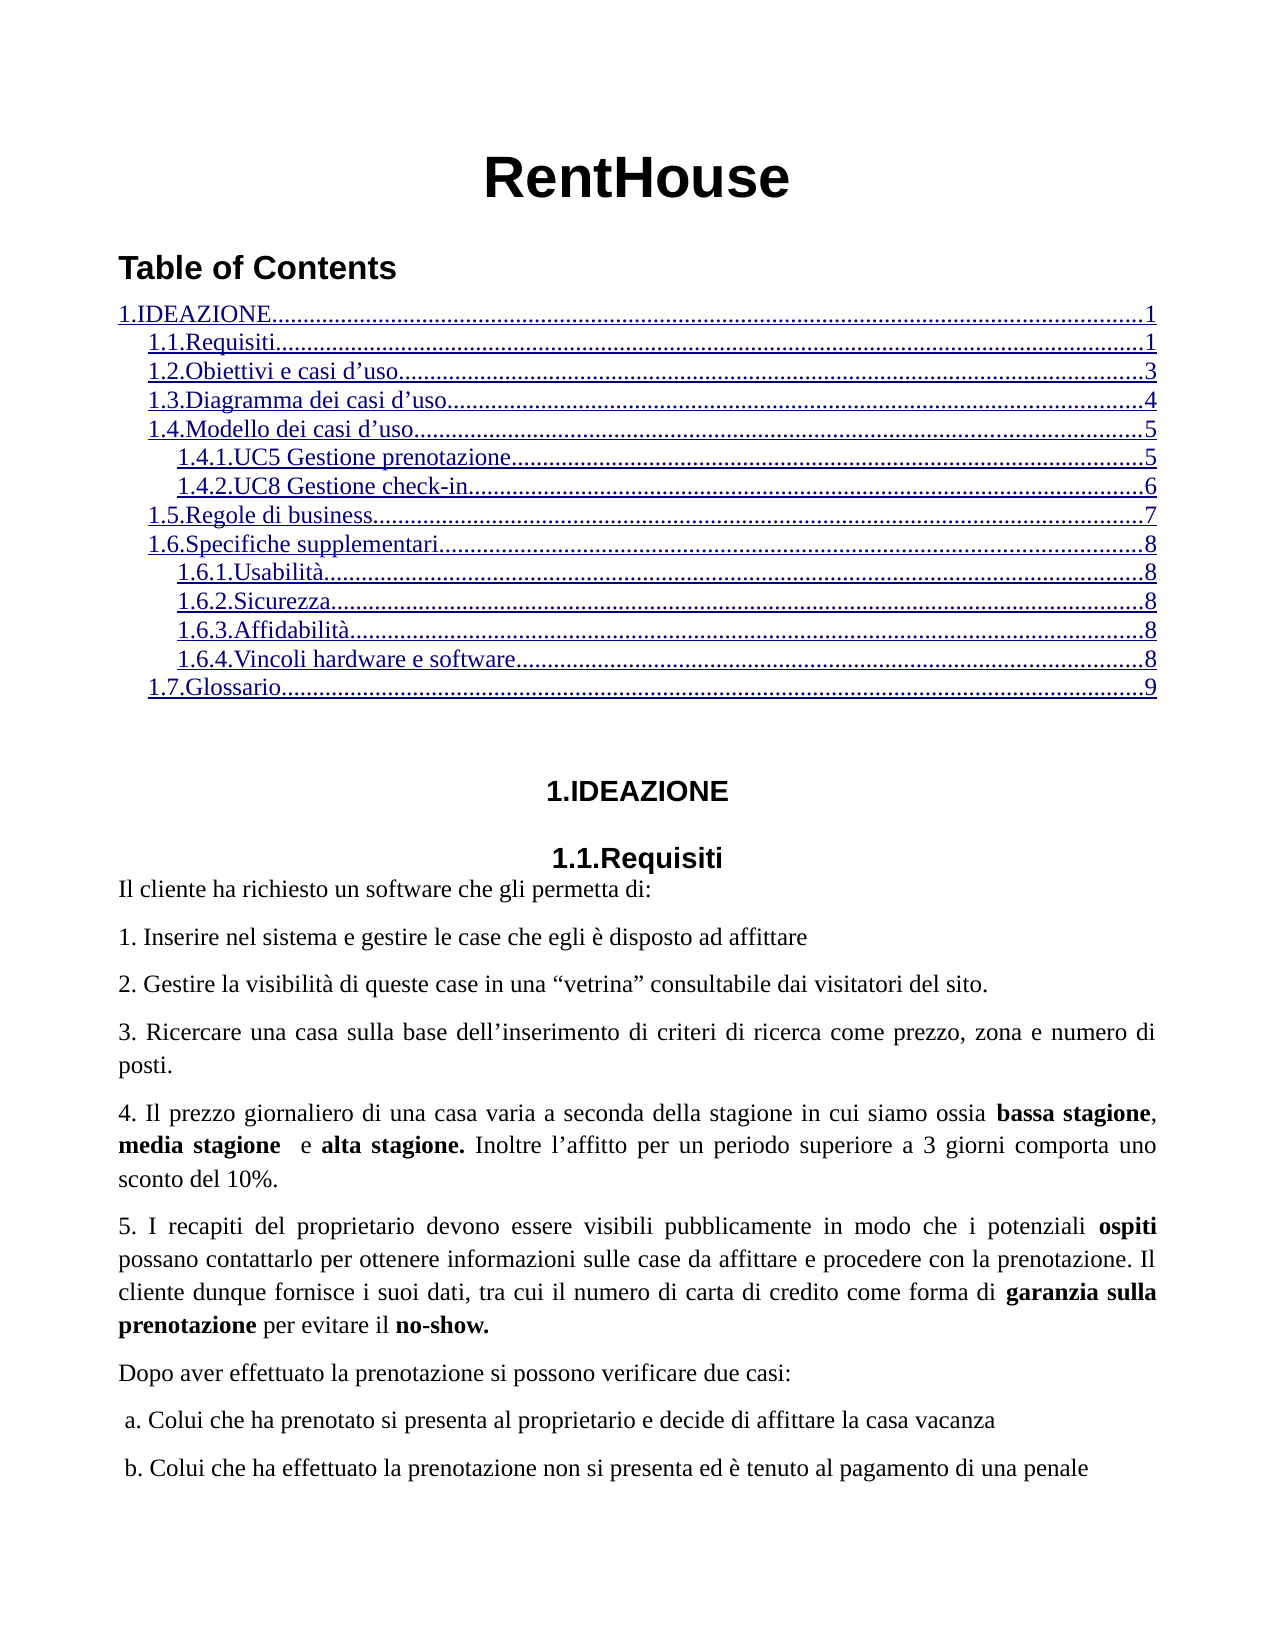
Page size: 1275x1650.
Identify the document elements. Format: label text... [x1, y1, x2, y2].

text 1.4.1.UC5 Gestione prenotazione 5 [177, 442, 1157, 467]
subtitle 1.1.Requisiti [118, 841, 1157, 874]
text a. Colui che ha prenotato si presenta al proprietario e decide di affittare la casa vacanza [118, 1406, 1157, 1434]
text 1.5.Regole di business 7 [148, 500, 1157, 525]
text 4. Il prezzo giornaliero di una casa varia a seconda della stagione in cui siamo ossia bassa stagione, media stagione e alta stagione. Inoltre l’affitto per un periodo superiore a 3 giorni comporta uno sconto del 10%. [118, 1098, 1157, 1192]
text 5. I recapiti del proprietario devono essere visibili pubblicamente in modo che i potenziali ospiti possano contattarlo per ottenere informazioni sulle case da affittare e procedere con la prenotazione. Il cliente dunque fornisce i suoi dati, tra cui il numero di carta di credito come forma di garanzia sulla prenotazione per evitare il no-show. [118, 1211, 1157, 1339]
text b. Colui che ha effettuato la prenotazione non si presenta ed è tenuto al pagamento di una penale [118, 1453, 1157, 1482]
text 2. Gestire la visibilità di queste case in una “vetrina” consultabile dai visitatori del sito. [118, 969, 1157, 998]
subtitle Table of Contents [118, 248, 1157, 286]
text 3. Ricercare una casa sulla base dell’inserimento di criteri di ricerca come prezzo, zona e numero di posti. [118, 1017, 1157, 1079]
text 1.1.Requisiti 1 [148, 327, 1157, 352]
text 1.3.Diagramma dei casi d’uso 4 [148, 385, 1157, 410]
text 1.6.Specifiche supplementari 8 [148, 529, 1157, 554]
text 1.2.Obiettivi e casi d’uso 3 [148, 356, 1157, 381]
text 1.4.2.UC8 Gestione check-in 6 [177, 471, 1157, 496]
text Dopo aver effettuato la prenotazione si possono verificare due casi: [118, 1358, 1157, 1387]
text 1.6.2.Sicurezza 8 [177, 586, 1157, 611]
text 1.6.4.Vincoli hardware e software 8 [177, 644, 1157, 669]
text 1.IDEAZIONE 1 [118, 299, 1157, 324]
text 1.4.Modello dei casi d’uso 5 [148, 414, 1157, 439]
text Il cliente ha richiesto un software che gli permetta di: [118, 874, 1157, 903]
title RentHouse [118, 143, 1157, 210]
text 1.6.1.Usabilità 8 [177, 557, 1157, 582]
text 1.7.Glossario 9 [148, 672, 1157, 697]
subtitle 1.IDEAZIONE [118, 774, 1157, 807]
text 1.6.3.Affidabilità 8 [177, 615, 1157, 640]
text 1. Inserire nel sistema e gestire le case che egli è disposto ad affittare [118, 922, 1157, 951]
